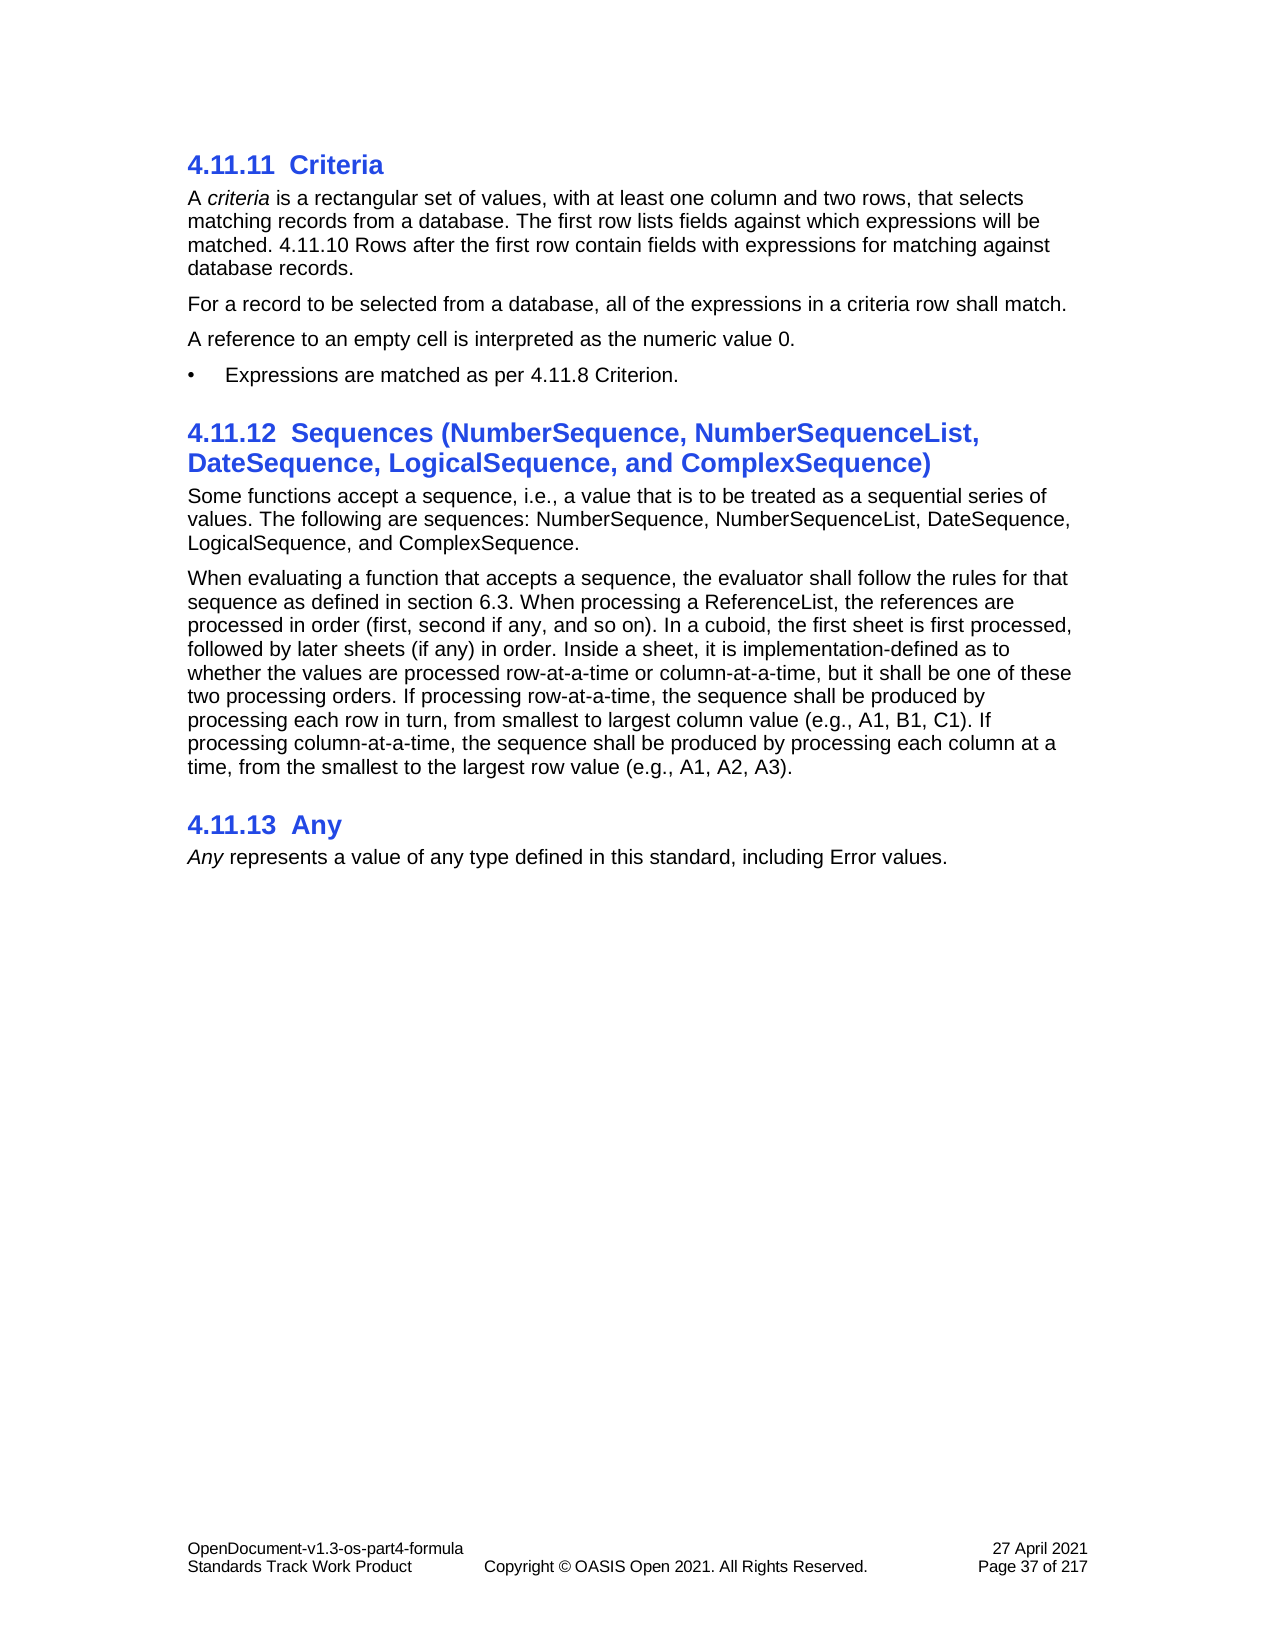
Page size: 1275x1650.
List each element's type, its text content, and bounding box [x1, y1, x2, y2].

list Expressions are matched as per 4.11.8 Criterion. [187, 363, 1088, 387]
text Any represents a value of any type defined in this standard, including Error values. [187, 846, 1088, 869]
subtitle Sequences (NumberSequence, NumberSequenceList, DateSequence, LogicalSequence, and ComplexSequence) [187, 418, 1088, 478]
subtitle Criteria [187, 150, 1088, 180]
subtitle Any [187, 810, 1088, 840]
text A reference to an empty cell is interpreted as the numeric value 0. [187, 328, 1088, 351]
text When evaluating a function that accepts a sequence, the evaluator shall follow the rules for that sequence as defined in section 6.3. When processing a ReferenceList, the references are processed in order (first, second if any, and so on). In a cuboid, the first sheet is first processed, followed by later sheets (if any) in order. Inside a sheet, it is implementation-defined as to whether the values are processed row-at-a-time or column-at-a-time, but it shall be one of these two processing orders. If processing row-at-a-time, the sequence shall be produced by processing each row in turn, from smallest to largest column value (e.g., A1, B1, C1). If processing column-at-a-time, the sequence shall be produced by processing each column at a time, from the smallest to the largest row value (e.g., A1, A2, A3). [187, 567, 1088, 779]
text Some functions accept a sequence, i.e., a value that is to be treated as a sequential series of values. The following are sequences: NumberSequence, NumberSequenceList, DateSequence, LogicalSequence, and ComplexSequence. [187, 484, 1088, 555]
text A criteria is a rectangular set of values, with at least one column and two rows, that selects matching records from a database. The first row lists fields against which expressions will be matched. 4.11.10 Rows after the first row contain fields with expressions for matching against database records. [187, 186, 1088, 280]
text For a record to be selected from a database, all of the expressions in a criteria row shall match. [187, 292, 1088, 316]
